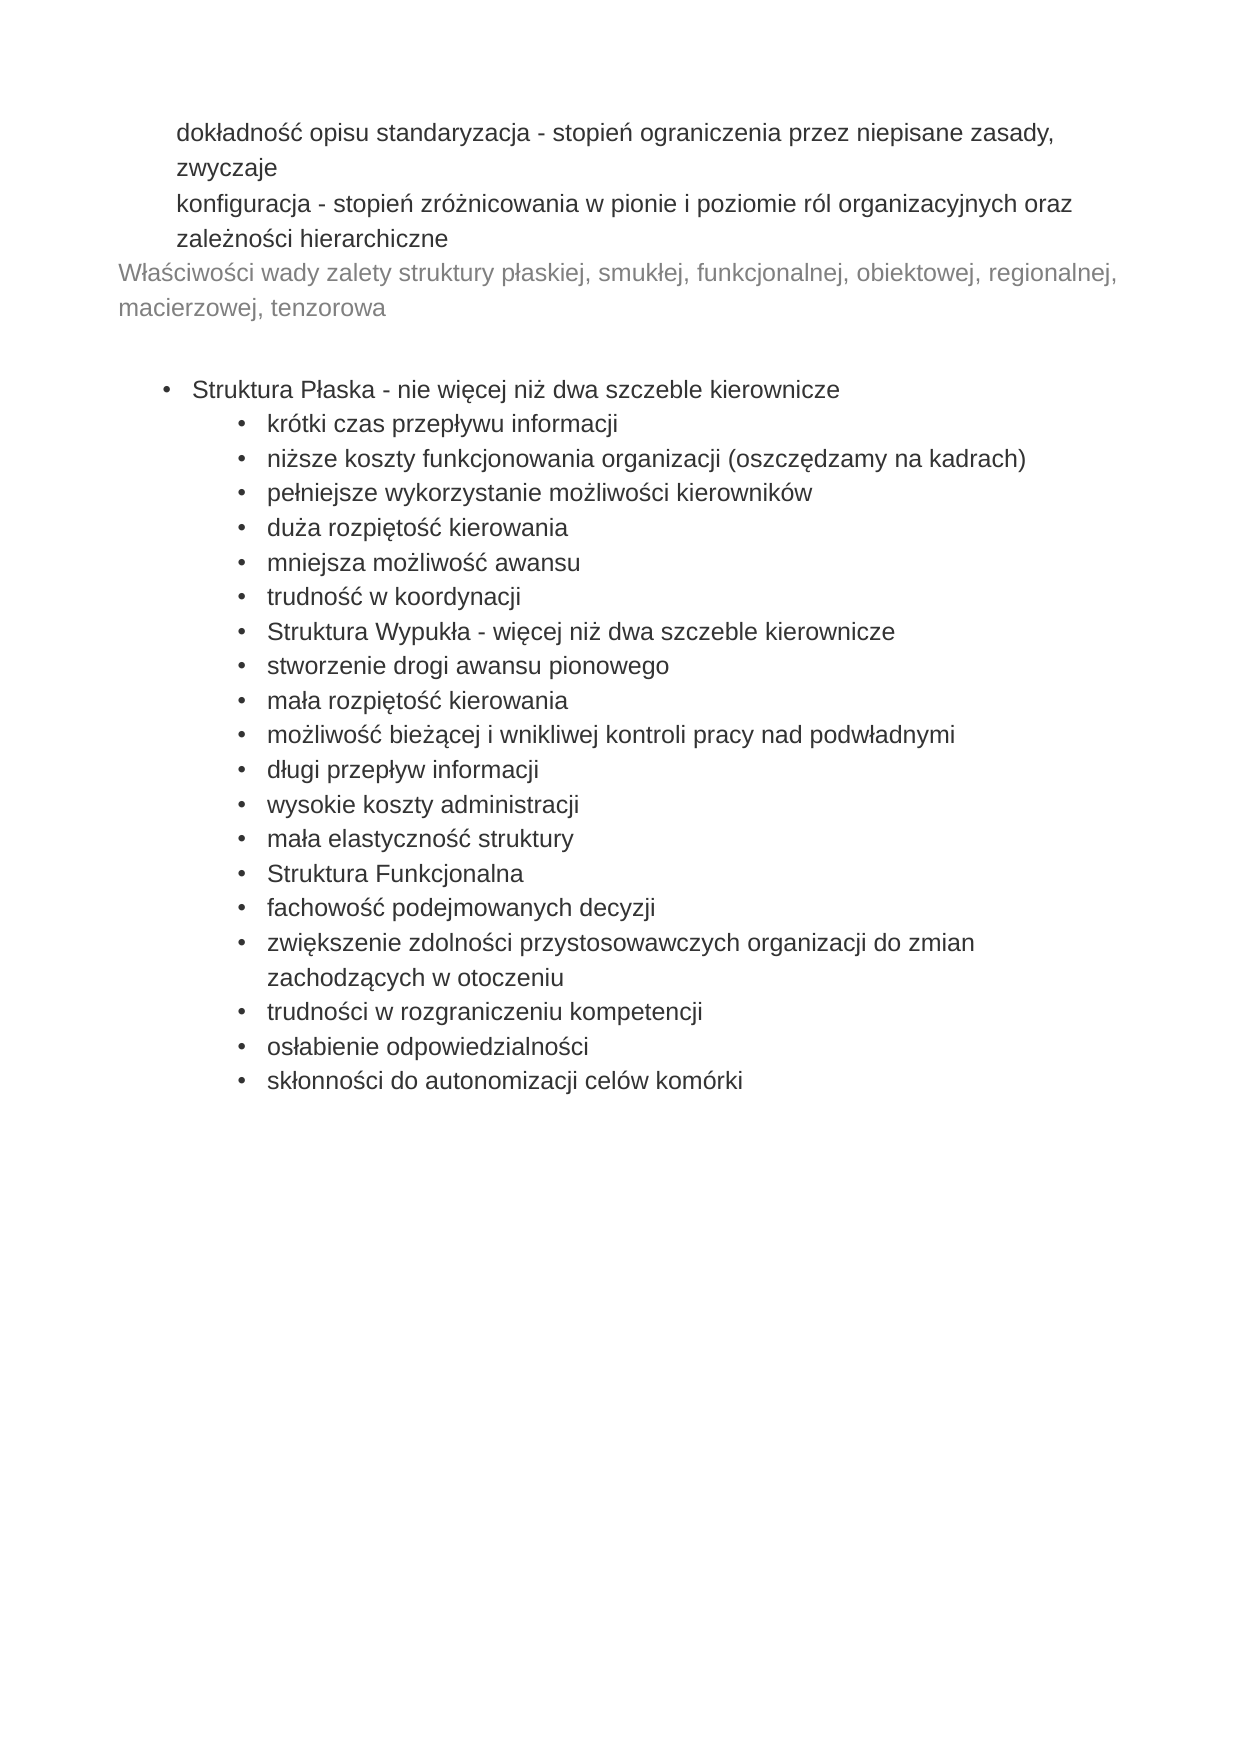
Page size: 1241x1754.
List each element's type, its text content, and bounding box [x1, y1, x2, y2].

list duża rozpiętość kierowania [237, 513, 1122, 542]
list mniejsza możliwość awansu [237, 548, 1122, 576]
list długi przepływ informacji [237, 755, 1122, 784]
list niższe koszty funkcjonowania organizacji (oszczędzamy na kadrach) [237, 444, 1122, 473]
list fachowość podejmowanych decyzji [237, 893, 1122, 922]
list trudności w rozgraniczeniu kompetencji [237, 997, 1122, 1026]
text Właściwości wady zalety struktury płaskiej, smukłej, funkcjonalnej, obiektowej, regionalnej, macierzowej, tenzorowa [118, 258, 1122, 321]
list Struktura Wypukła - więcej niż dwa szczeble kierownicze [237, 617, 1122, 646]
list Struktura Funkcjonalna [237, 859, 1122, 888]
list pełniejsze wykorzystanie możliwości kierowników [237, 478, 1122, 507]
list trudność w koordynacji [237, 582, 1122, 611]
list mała rozpiętość kierowania [237, 686, 1122, 715]
text dokładność opisu standaryzacja - stopień ograniczenia przez niepisane zasady, zwyczaje [176, 118, 1122, 181]
text konfiguracja - stopień zróżnicowania w pionie i poziomie ról organizacyjnych oraz zależności hierarchiczne [176, 189, 1122, 252]
list skłonności do autonomizacji celów komórki [237, 1066, 1122, 1095]
list Struktura Płaska - nie więcej niż dwa szczeble kierownicze [162, 375, 1122, 403]
list stworzenie drogi awansu pionowego [237, 651, 1122, 680]
list możliwość bieżącej i wnikliwej kontroli pracy nad podwładnymi [237, 721, 1122, 749]
list osłabienie odpowiedzialności [237, 1032, 1122, 1061]
list zwiększenie zdolności przystosowawczych organizacji do zmian zachodzących w otoczeniu [237, 928, 1122, 991]
list wysokie koszty administracji [237, 790, 1122, 818]
list krótki czas przepływu informacji [237, 409, 1122, 438]
list mała elastyczność struktury [237, 824, 1122, 853]
